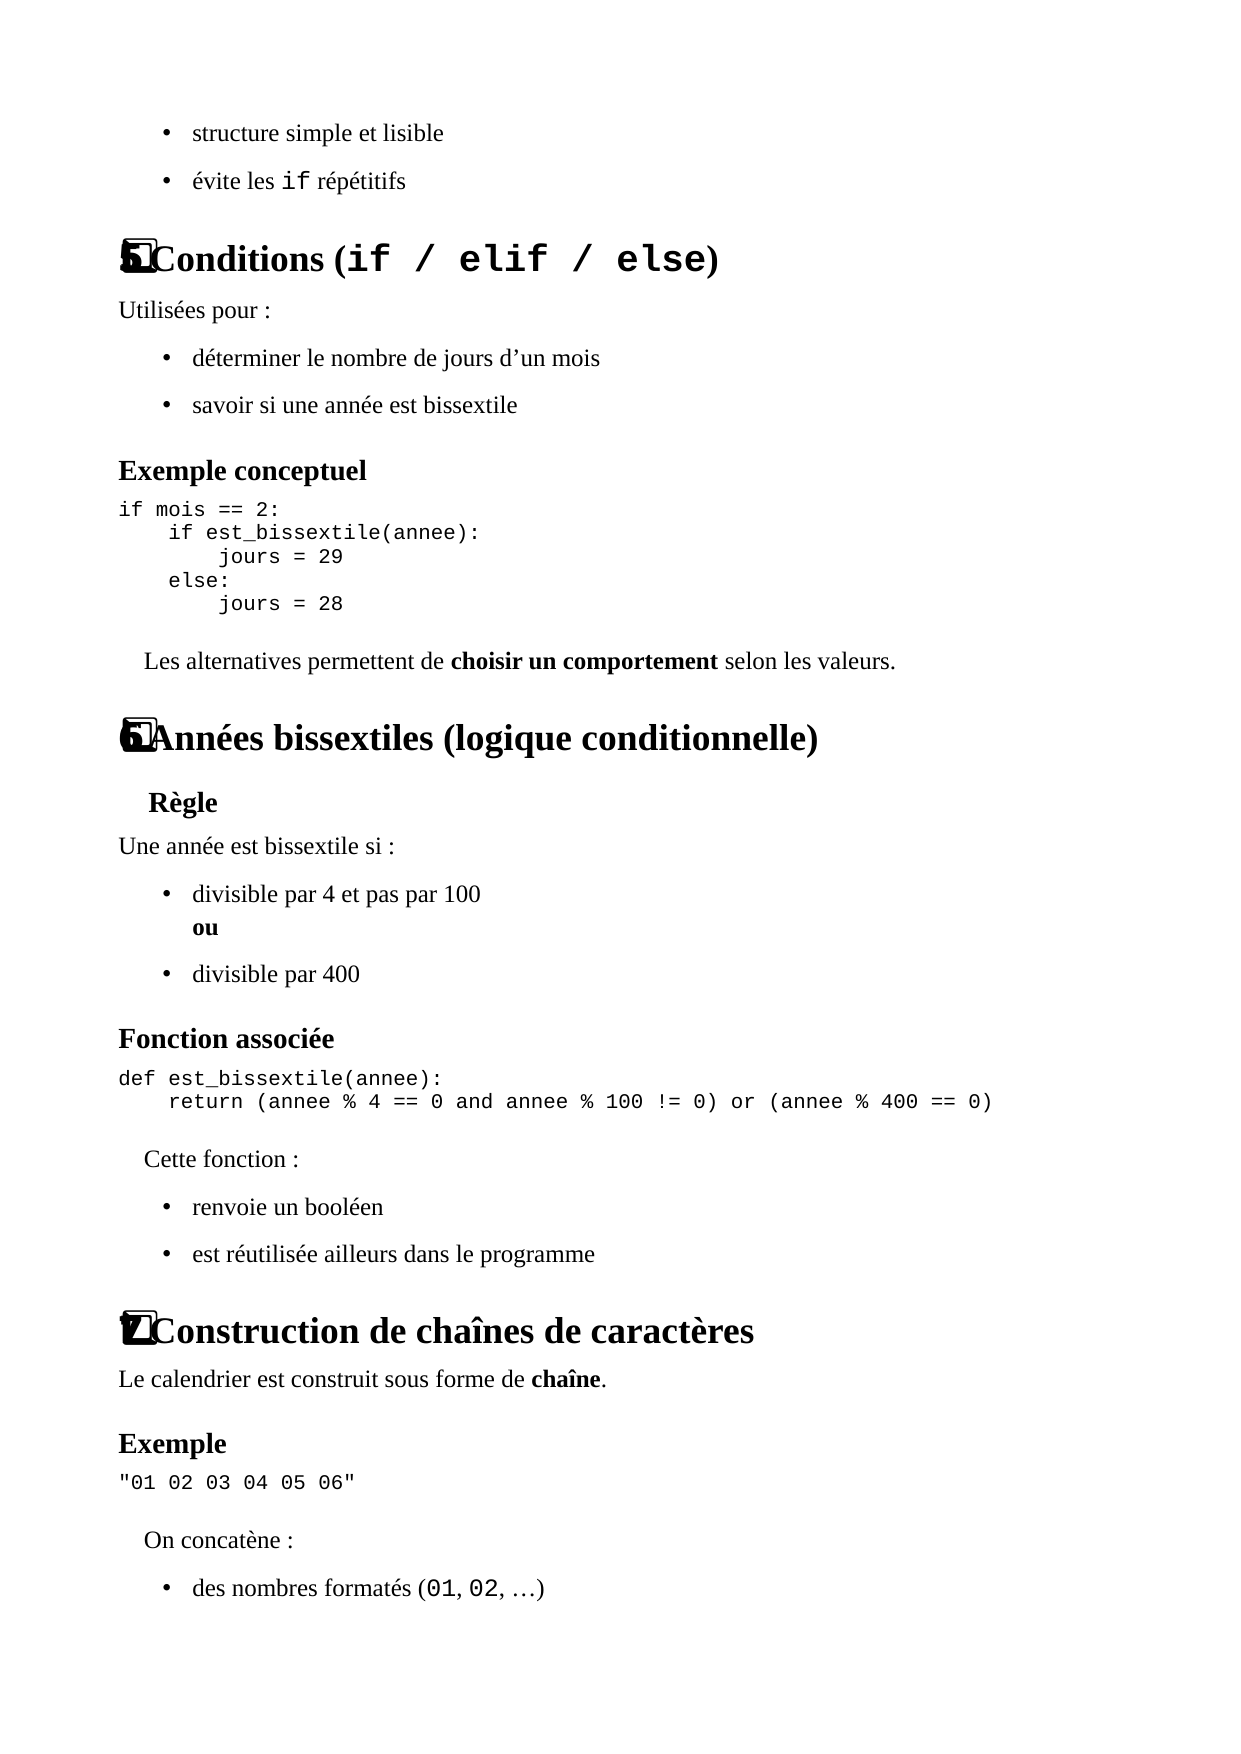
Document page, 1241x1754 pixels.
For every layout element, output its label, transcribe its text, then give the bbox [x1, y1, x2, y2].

text def est_bissextile(annee): [118, 1068, 1122, 1091]
subtitle 6️⃣ Années bissextiles (logique conditionnelle) [118, 715, 1122, 758]
subtitle 🔹 Règle [118, 785, 1122, 819]
list des nombres formatés (01, 02, …) [162, 1573, 1122, 1603]
subtitle Exemple conceptuel [118, 453, 1122, 486]
text Une année est bissextile si : [118, 831, 1122, 860]
text if mois == 2: [118, 499, 1122, 522]
text 🧠 Les alternatives permettent de choisir un comportement selon les valeurs. [118, 646, 1122, 675]
list savoir si une année est bissextile [162, 391, 1122, 419]
text Utilisées pour : [118, 295, 1122, 324]
subtitle 7️⃣ Construction de chaînes de caractères [118, 1308, 1122, 1351]
text "01 02 03 04 05 06" [118, 1472, 1122, 1496]
text return (annee % 4 == 0 and annee % 100 != 0) or (annee % 400 == 0) [118, 1091, 1122, 1115]
list structure simple et lisible [162, 118, 1122, 147]
subtitle 5️⃣ Conditions (if / elif / else) [118, 237, 1122, 283]
text Le calendrier est construit sous forme de chaîne. [118, 1364, 1122, 1392]
text if est_bissextile(annee): [118, 522, 1122, 546]
subtitle Exemple [118, 1426, 1122, 1459]
text 🧠 Cette fonction : [118, 1144, 1122, 1173]
list renvoie un booléen [162, 1192, 1122, 1221]
text jours = 29 [118, 546, 1122, 570]
list divisible par 400 [162, 959, 1122, 988]
list est réutilisée ailleurs dans le programme [162, 1239, 1122, 1268]
list déterminer le nombre de jours d’un mois [162, 343, 1122, 372]
list évite les if répétitifs [162, 166, 1122, 197]
subtitle Fonction associée [118, 1022, 1122, 1055]
list divisible par 4 et pas par 100 ou [162, 879, 1122, 941]
text 🧠 On concatène : [118, 1525, 1122, 1554]
text jours = 28 [118, 593, 1122, 617]
text else: [118, 570, 1122, 593]
